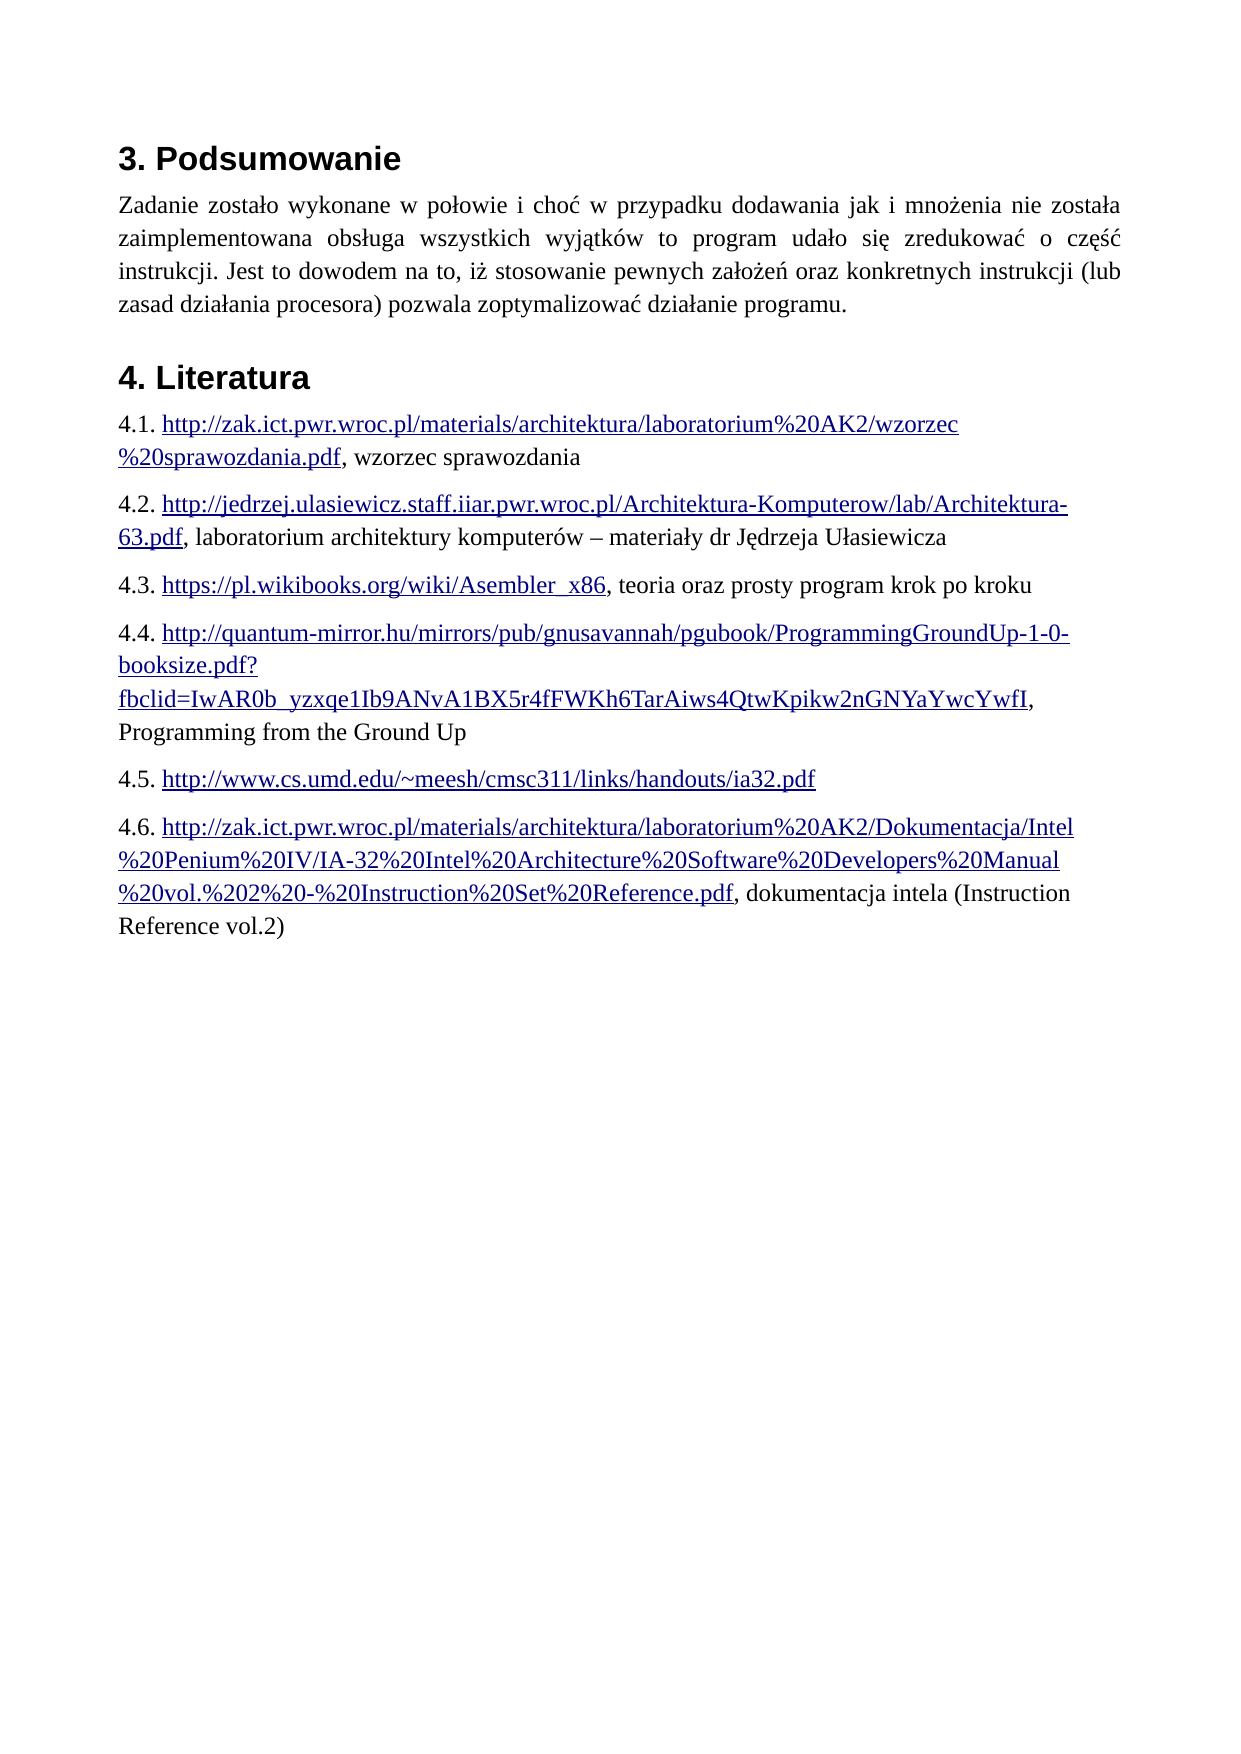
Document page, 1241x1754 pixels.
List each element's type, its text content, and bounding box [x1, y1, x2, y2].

text 4.3. https://pl.wikibooks.org/wiki/Asembler_x86, teoria oraz prosty program krok po kroku [118, 570, 1122, 599]
text 4.2. http://jedrzej.ulasiewicz.staff.iiar.pwr.wroc.pl/Architektura-Komputerow/lab/Architektura-63.pdf, laboratorium architektury komputerów – materiały dr Jędrzeja Ułasiewicza [118, 489, 1122, 551]
text Zadanie zostało wykonane w połowie i choć w przypadku dodawania jak i mnożenia nie została zaimplementowana obsługa wszystkich wyjątków to program udało się zredukować o część instrukcji. Jest to dowodem na to, iż stosowanie pewnych założeń oraz konkretnych instrukcji (lub zasad działania procesora) pozwala zoptymalizować działanie programu. [118, 190, 1122, 318]
text 4.5. http://www.cs.umd.edu/~meesh/cmsc311/links/handouts/ia32.pdf [118, 764, 1122, 793]
text 4.4. http://quantum-mirror.hu/mirrors/pub/gnusavannah/pgubook/ProgrammingGroundUp-1-0-booksize.pdf?fbclid=IwAR0b_yzxqe1Ib9ANvA1BX5r4fFWKh6TarAiws4QtwKpikw2nGNYaYwcYwfI, Programming from the Ground Up [118, 618, 1122, 745]
text 4.1. http://zak.ict.pwr.wroc.pl/materials/architektura/laboratorium%20AK2/wzorzec%20sprawozdania.pdf, wzorzec sprawozdania [118, 409, 1122, 471]
subtitle 3. Podsumowanie [118, 139, 1122, 178]
subtitle 4. Literatura [118, 358, 1122, 396]
text 4.6. http://zak.ict.pwr.wroc.pl/materials/architektura/laboratorium%20AK2/Dokumentacja/Intel%20Penium%20IV/IA-32%20Intel%20Architecture%20Software%20Developers%20Manual%20vol.%202%20-%20Instruction%20Set%20Reference.pdf, dokumentacja intela (Instruction Reference vol.2) [118, 812, 1122, 940]
